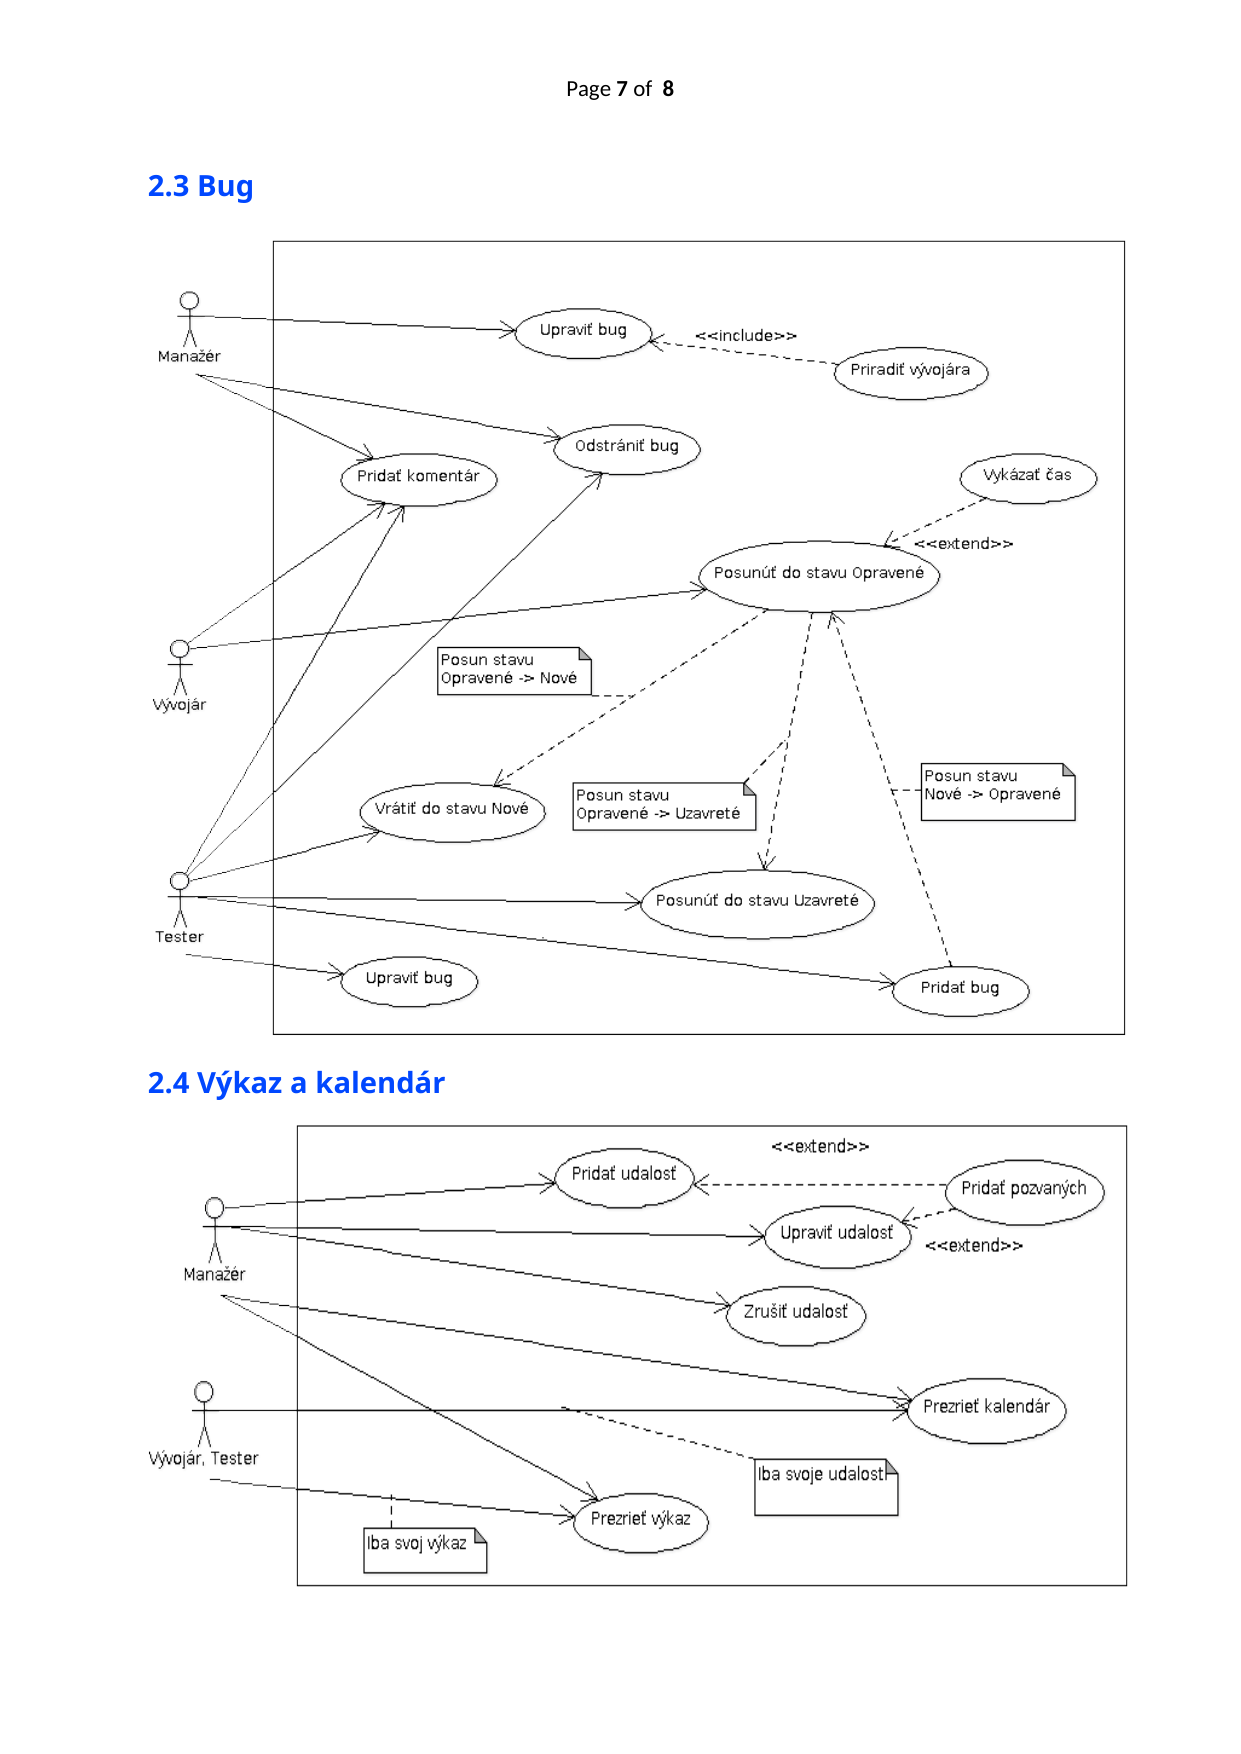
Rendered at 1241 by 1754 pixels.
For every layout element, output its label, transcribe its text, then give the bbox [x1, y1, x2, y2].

subtitle 2.4 Výkaz a kalendár [148, 1063, 1122, 1102]
picture [147, 231, 1152, 1063]
picture [118, 1111, 1168, 1614]
subtitle 2.3 Bug [148, 165, 1122, 205]
